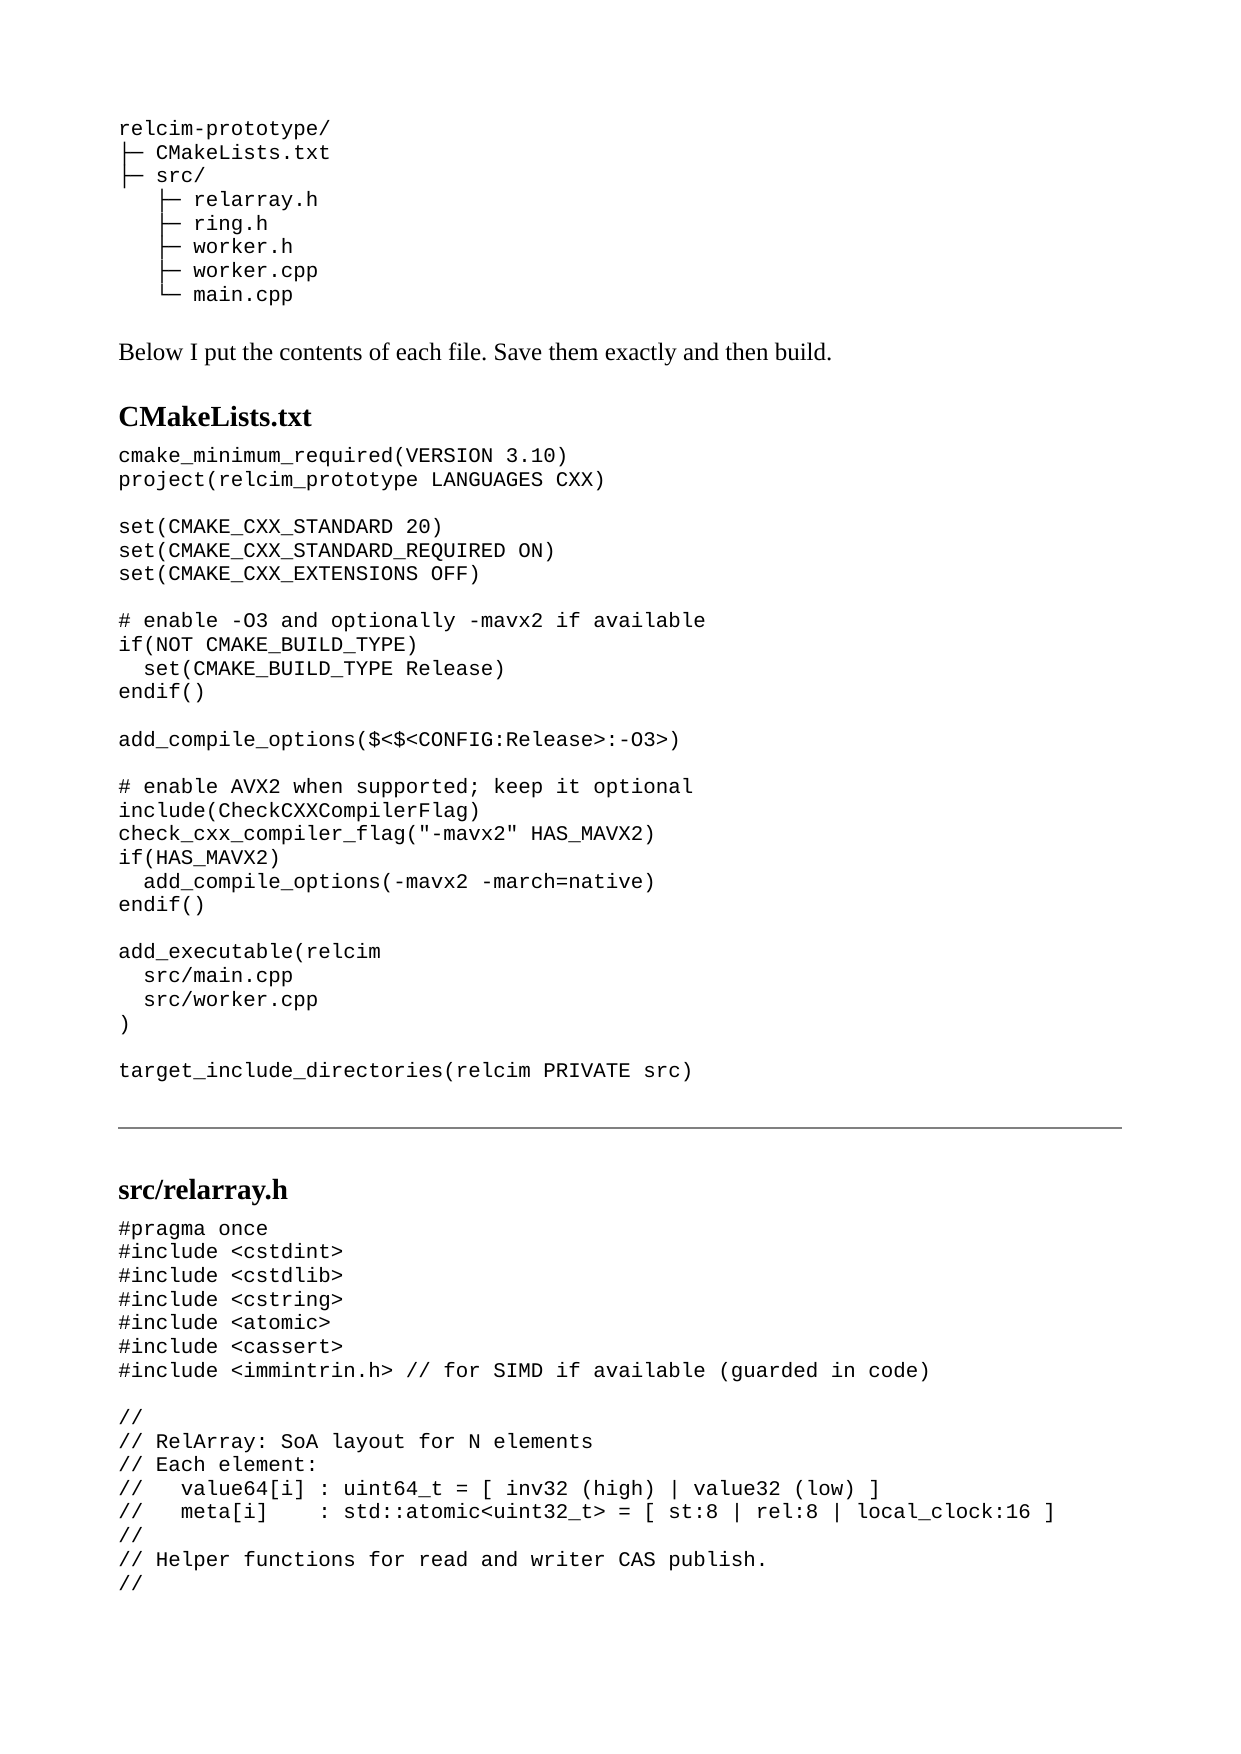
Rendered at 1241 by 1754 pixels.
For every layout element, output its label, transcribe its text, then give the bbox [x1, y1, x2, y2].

text cmake_minimum_required(VERSION 3.10) [118, 445, 1122, 469]
text ) [118, 1012, 1122, 1036]
text relcim-prototype/ [118, 118, 1122, 142]
text # enable -O3 and optionally -mavx2 if available [118, 611, 1122, 634]
text set(CMAKE_BUILD_TYPE Release) [118, 658, 1122, 681]
text # enable AVX2 when supported; keep it optional [118, 776, 1122, 800]
text project(relcim_prototype LANGUAGES CXX) [118, 469, 1122, 492]
text ├─ ring.h [118, 213, 161, 236]
text ├─ worker.h [118, 236, 1122, 260]
text #include <atomic> [118, 1312, 1122, 1336]
text // Each element: [118, 1454, 1122, 1478]
text ├─ worker.cpp [118, 260, 1122, 284]
text ├─ relarray.h [118, 189, 1122, 213]
text #pragma once [118, 1218, 1122, 1241]
text if(NOT CMAKE_BUILD_TYPE) [118, 634, 1122, 658]
text // Helper functions for read and writer CAS publish. [118, 1549, 1122, 1572]
text target_include_directories(relcim PRIVATE src) [118, 1060, 1122, 1083]
text ├─ src/ [118, 165, 1122, 189]
text // [118, 1525, 1122, 1549]
text src/worker.cpp [118, 989, 1122, 1012]
text set(CMAKE_CXX_STANDARD 20) [118, 516, 1122, 539]
text Below I put the contents of each file. Save them exactly and then build. [118, 337, 1122, 366]
text add_compile_options($<$<CONFIG:Release>:-O3>) [118, 729, 1122, 752]
text #include <cassert> [118, 1336, 1122, 1360]
text // [118, 1572, 1122, 1596]
text add_executable(relcim [118, 942, 1122, 965]
text src/main.cpp [118, 965, 1122, 989]
text add_compile_options(-mavx2 -march=native) [118, 871, 1122, 894]
text ├─ ring.h [162, 213, 1122, 236]
text #include <immintrin.h> // for SIMD if available (guarded in code) [118, 1360, 1122, 1383]
text └─ main.cpp [118, 284, 1122, 307]
text // [118, 1407, 1122, 1431]
text // meta[i] : std::atomic<uint32_t> = [ st:8 | rel:8 | local_clock:16 ] [118, 1502, 1122, 1525]
text endif() [118, 681, 1122, 705]
text include(CheckCXXCompilerFlag) [118, 800, 1122, 823]
text set(CMAKE_CXX_STANDARD_REQUIRED ON) [118, 539, 1122, 563]
text #include <cstring> [118, 1289, 1122, 1312]
text // value64[i] : uint64_t = [ inv32 (high) | value32 (low) ] [118, 1478, 1122, 1502]
text if(HAS_MAVX2) [118, 847, 1122, 871]
text check_cxx_compiler_flag("-mavx2" HAS_MAVX2) [118, 823, 1122, 847]
subtitle CMakeLists.txt [118, 399, 1122, 432]
text // RelArray: SoA layout for N elements [118, 1431, 1122, 1454]
text endif() [118, 894, 1122, 918]
text #include <cstdint> [118, 1241, 1122, 1265]
subtitle src/relarray.h [118, 1172, 1122, 1205]
text ├─ CMakeLists.txt [125, 142, 1122, 165]
text set(CMAKE_CXX_EXTENSIONS OFF) [118, 563, 1122, 587]
text #include <cstdlib> [118, 1265, 1122, 1289]
